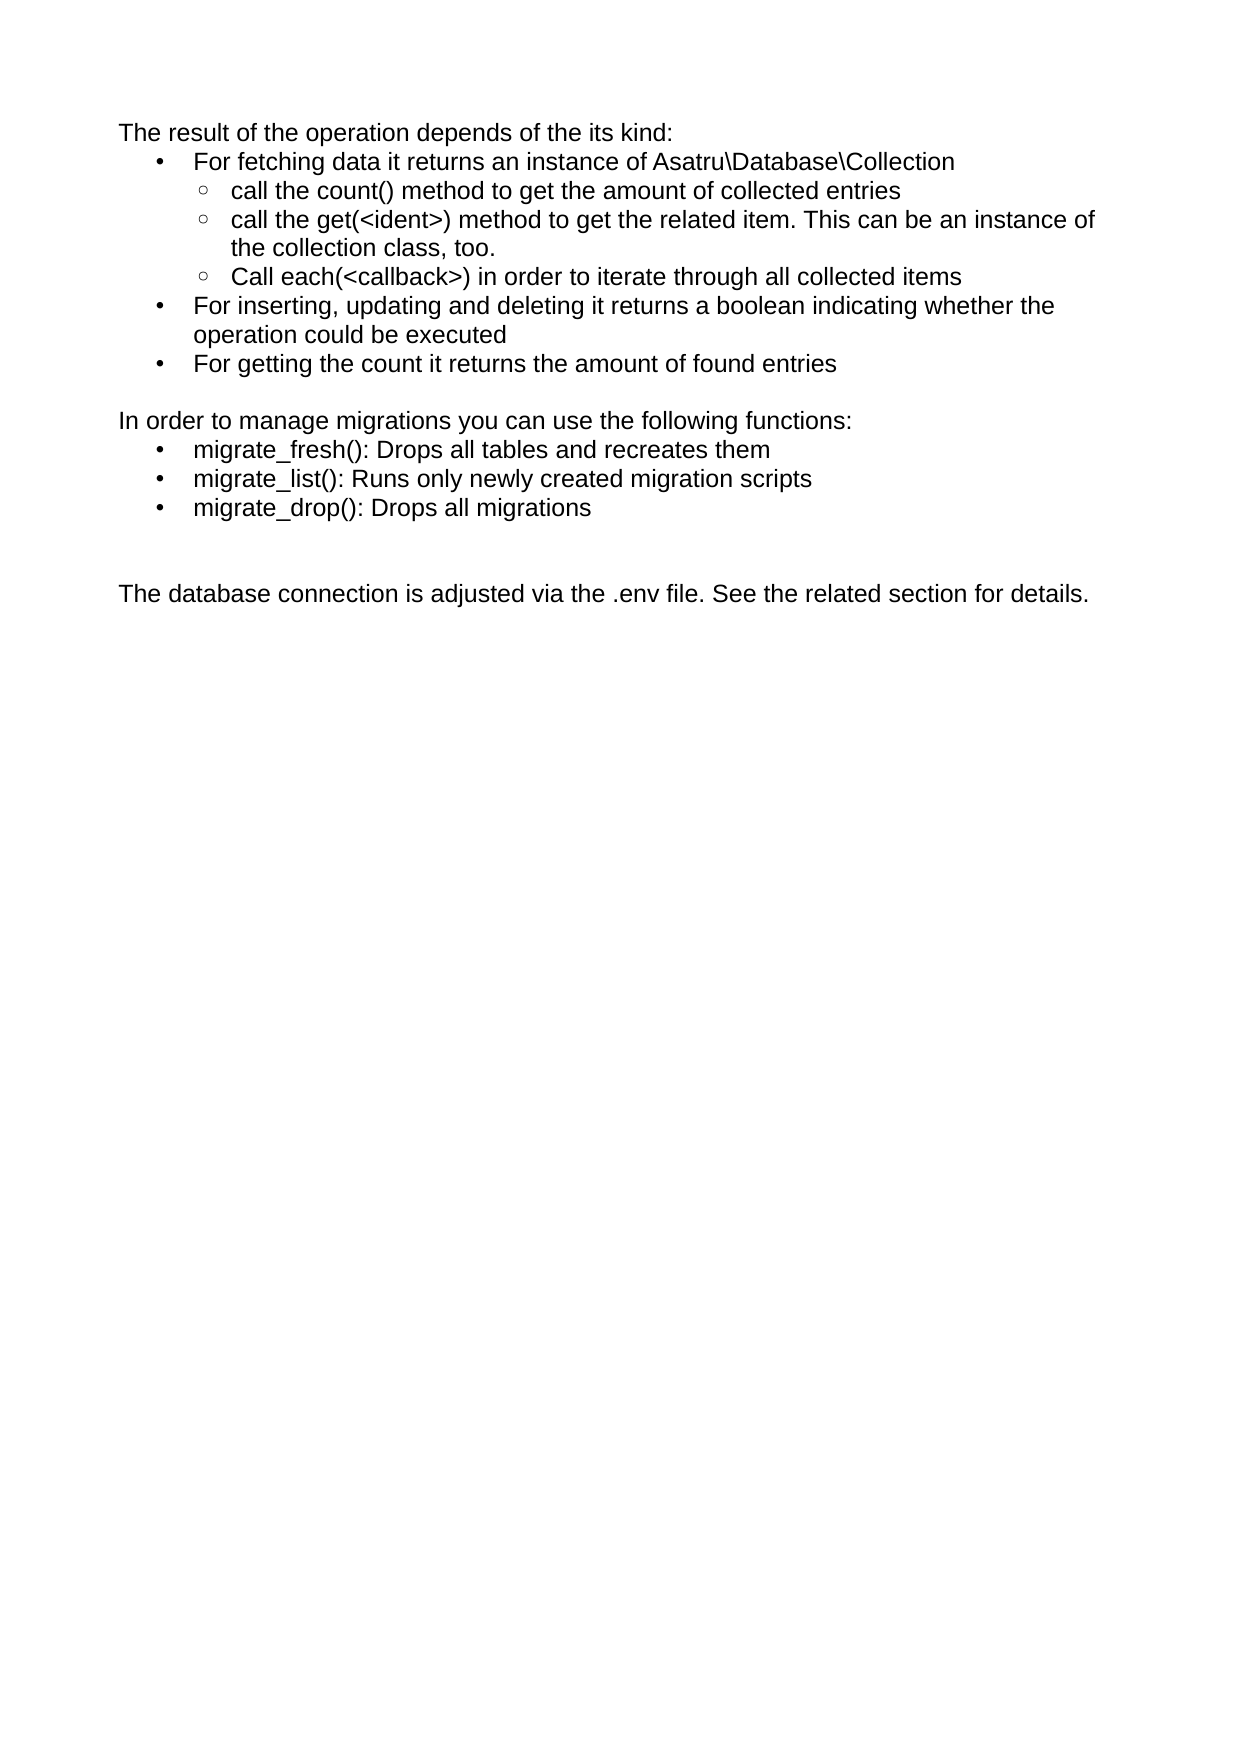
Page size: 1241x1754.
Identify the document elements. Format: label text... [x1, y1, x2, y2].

list For inserting, updating and deleting it returns a boolean indicating whether the operation could be executed [156, 291, 1122, 349]
list For fetching data it returns an instance of Asatru\Database\Collection [156, 147, 1122, 176]
list Call each(<callback>) in order to iterate through all collected items [193, 262, 1122, 291]
list migrate_fresh(): Drops all tables and recreates them [156, 435, 1122, 464]
list For getting the count it returns the amount of found entries [156, 349, 1122, 377]
text The result of the operation depends of the its kind: [118, 118, 1122, 147]
list migrate_drop(): Drops all migrations [156, 493, 1122, 522]
list migrate_list(): Runs only newly created migration scripts [156, 464, 1122, 493]
list call the get(<ident>) method to get the related item. This can be an instance of the collection class, too. [193, 204, 1122, 262]
list call the count() method to get the amount of collected entries [193, 176, 1122, 204]
text In order to manage migrations you can use the following functions: [118, 406, 1122, 435]
text The database connection is adjusted via the .env file. See the related section for details. [118, 579, 1122, 608]
